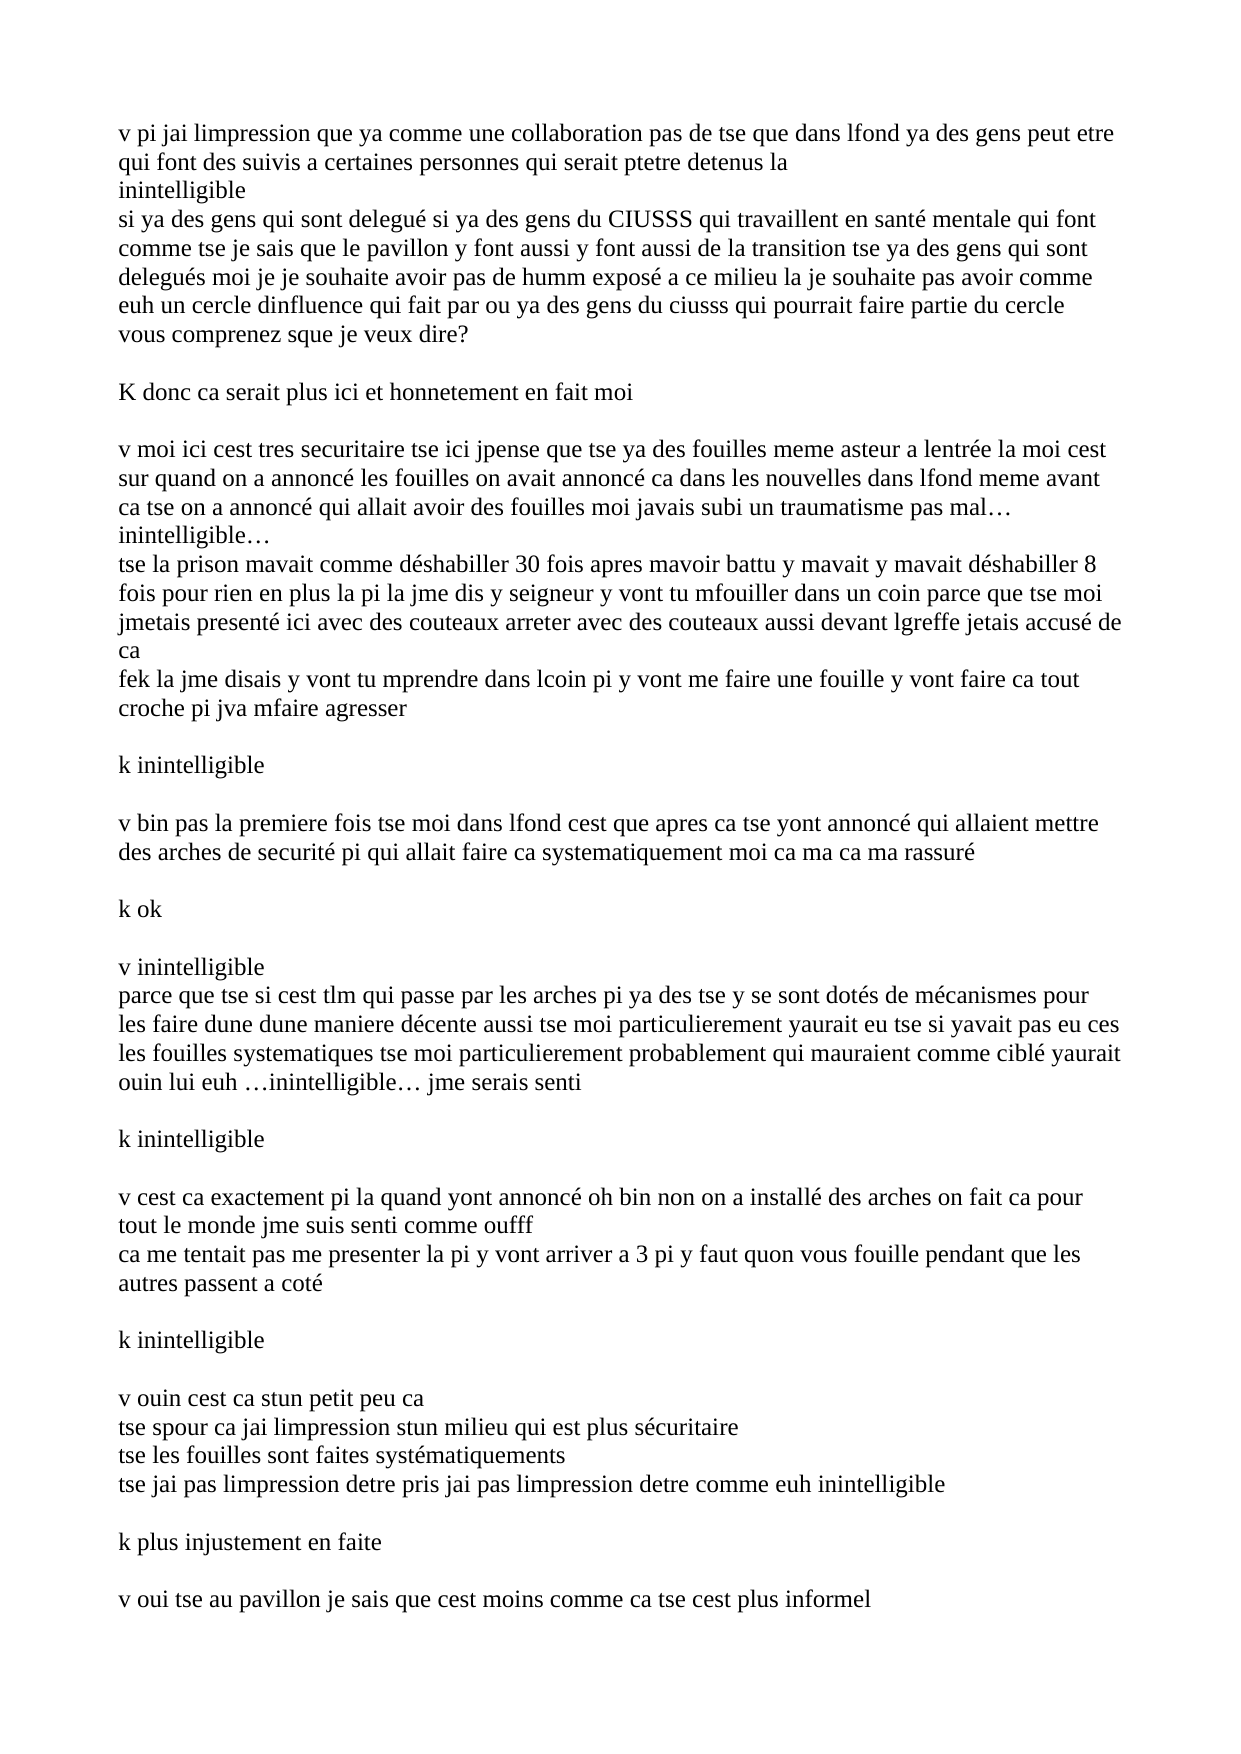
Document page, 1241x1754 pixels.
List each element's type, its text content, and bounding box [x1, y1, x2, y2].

text k ok [118, 894, 1122, 923]
text v oui tse au pavillon je sais que cest moins comme ca tse cest plus informel [118, 1584, 1122, 1613]
text vous comprenez sque je veux dire? [118, 319, 1122, 348]
text k plus injustement en faite [118, 1527, 1122, 1556]
text tse jai pas limpression detre pris jai pas limpression detre comme euh inintelligible [118, 1469, 1122, 1498]
text fek la jme disais y vont tu mprendre dans lcoin pi y vont me faire une fouille y vont faire ca tout croche pi jva mfaire agresser [118, 664, 1122, 722]
text inintelligible [118, 176, 1122, 204]
text tse la prison mavait comme déshabiller 30 fois apres mavoir battu y mavait y mavait déshabiller 8 fois pour rien en plus la pi la jme dis y seigneur y vont tu mfouiller dans un coin parce que tse moi jmetais presenté ici avec des couteaux arreter avec des couteaux aussi devant lgreffe jetais accusé de ca [118, 549, 1122, 664]
text k inintelligible [118, 1326, 1122, 1354]
text k inintelligible [118, 751, 1122, 779]
text v inintelligible [118, 952, 1122, 981]
text parce que tse si cest tlm qui passe par les arches pi ya des tse y se sont dotés de mécanismes pour les faire dune dune maniere décente aussi tse moi particulierement yaurait eu tse si yavait pas eu ces les fouilles systematiques tse moi particulierement probablement qui mauraient comme ciblé yaurait ouin lui euh …inintelligible… jme serais senti [118, 981, 1122, 1096]
text si ya des gens qui sont delegué si ya des gens du CIUSSS qui travaillent en santé mentale qui font comme tse je sais que le pavillon y font aussi y font aussi de la transition tse ya des gens qui sont delegués moi je je souhaite avoir pas de humm exposé a ce milieu la je souhaite pas avoir comme euh un cercle dinfluence qui fait par ou ya des gens du ciusss qui pourrait faire partie du cercle [118, 204, 1122, 319]
text v pi jai limpression que ya comme une collaboration pas de tse que dans lfond ya des gens peut etre qui font des suivis a certaines personnes qui serait ptetre detenus la [118, 118, 1122, 176]
text tse les fouilles sont faites systématiquements [118, 1441, 1122, 1469]
text v cest ca exactement pi la quand yont annoncé oh bin non on a installé des arches on fait ca pour tout le monde jme suis senti comme oufff [118, 1182, 1122, 1239]
text v bin pas la premiere fois tse moi dans lfond cest que apres ca tse yont annoncé qui allaient mettre des arches de securité pi qui allait faire ca systematiquement moi ca ma ca ma rassuré [118, 808, 1122, 866]
text K donc ca serait plus ici et honnetement en fait moi [118, 377, 1122, 406]
text k inintelligible [118, 1124, 1122, 1153]
text ca me tentait pas me presenter la pi y vont arriver a 3 pi y faut quon vous fouille pendant que les autres passent a coté [118, 1239, 1122, 1297]
text v moi ici cest tres securitaire tse ici jpense que tse ya des fouilles meme asteur a lentrée la moi cest sur quand on a annoncé les fouilles on avait annoncé ca dans les nouvelles dans lfond meme avant ca tse on a annoncé qui allait avoir des fouilles moi javais subi un traumatisme pas mal… inintelligible… [118, 434, 1122, 549]
text tse spour ca jai limpression stun milieu qui est plus sécuritaire [118, 1412, 1122, 1441]
text v ouin cest ca stun petit peu ca [118, 1383, 1122, 1412]
